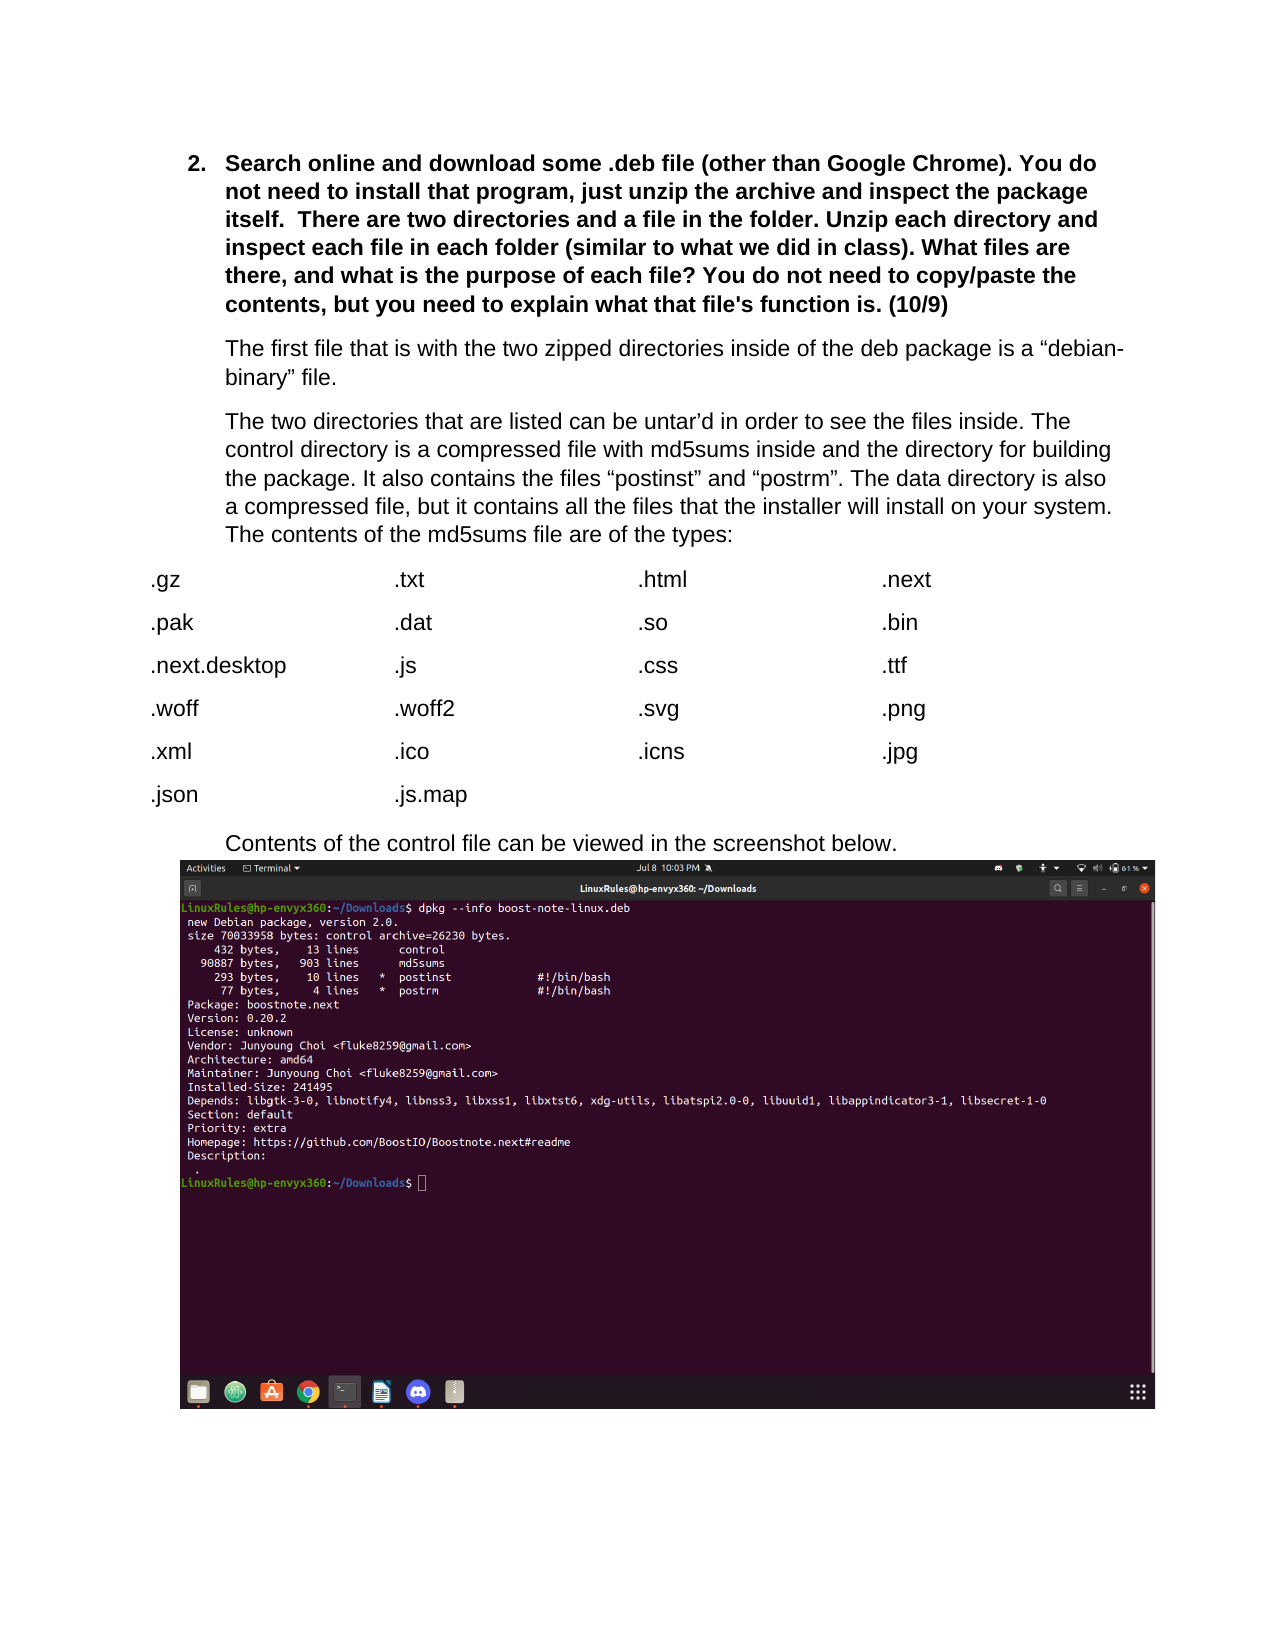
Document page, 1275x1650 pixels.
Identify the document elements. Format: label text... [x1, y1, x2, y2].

table_cell .icns [638, 738, 881, 781]
table_cell .xml [150, 738, 394, 781]
table_cell .next.desktop [150, 652, 394, 695]
table_cell .woff [150, 695, 394, 738]
table_cell .woff2 [394, 695, 637, 738]
table_cell .pak [150, 609, 394, 652]
table_header .html [638, 566, 881, 609]
table_cell .png [881, 695, 1125, 738]
table_header .next [881, 566, 1125, 609]
table_header .gz [150, 566, 394, 609]
table_cell .ico [394, 738, 637, 781]
table_cell .so [638, 609, 881, 652]
table_cell .js.map [394, 781, 637, 824]
table_cell .svg [638, 695, 881, 738]
table_cell [638, 781, 881, 824]
list The first file that is with the two zipped directories inside of the deb package is a “debian- binary” file. [150, 335, 1125, 390]
table_cell .ttf [881, 652, 1125, 695]
table_cell [881, 781, 1125, 824]
list Search online and download some .deb file (other than Google Chrome). You do not need to install that program, just unzip the archive and inspect the package itself. There are two directories and a file in the folder. Unzip each directory and inspect each file in each folder (similar to what we did in class). What files are there, and what is the purpose of each file? You do not need to copy/paste the contents, but you need to explain what that file's function is. (10/9) [187, 150, 1125, 317]
list The two directories that are listed can be untar’d in order to see the files inside. The control directory is a compressed file with md5sums inside and the directory for building the package. It also contains the files “postinst” and “postrm”. The data directory is also a compressed file, but it contains all the files that the installer will install on your system. The contents of the md5sums file are of the types: [225, 408, 1125, 547]
table_cell .dat [394, 609, 637, 652]
table_cell .bin [881, 609, 1125, 652]
table_cell .js [394, 652, 637, 695]
list Contents of the control file can be viewed in the screenshot below. [225, 830, 1125, 856]
table_cell .json [150, 781, 394, 824]
table_cell .css [638, 652, 881, 695]
picture [180, 860, 1155, 1409]
table_header .txt [394, 566, 637, 609]
table_cell .jpg [881, 738, 1125, 781]
